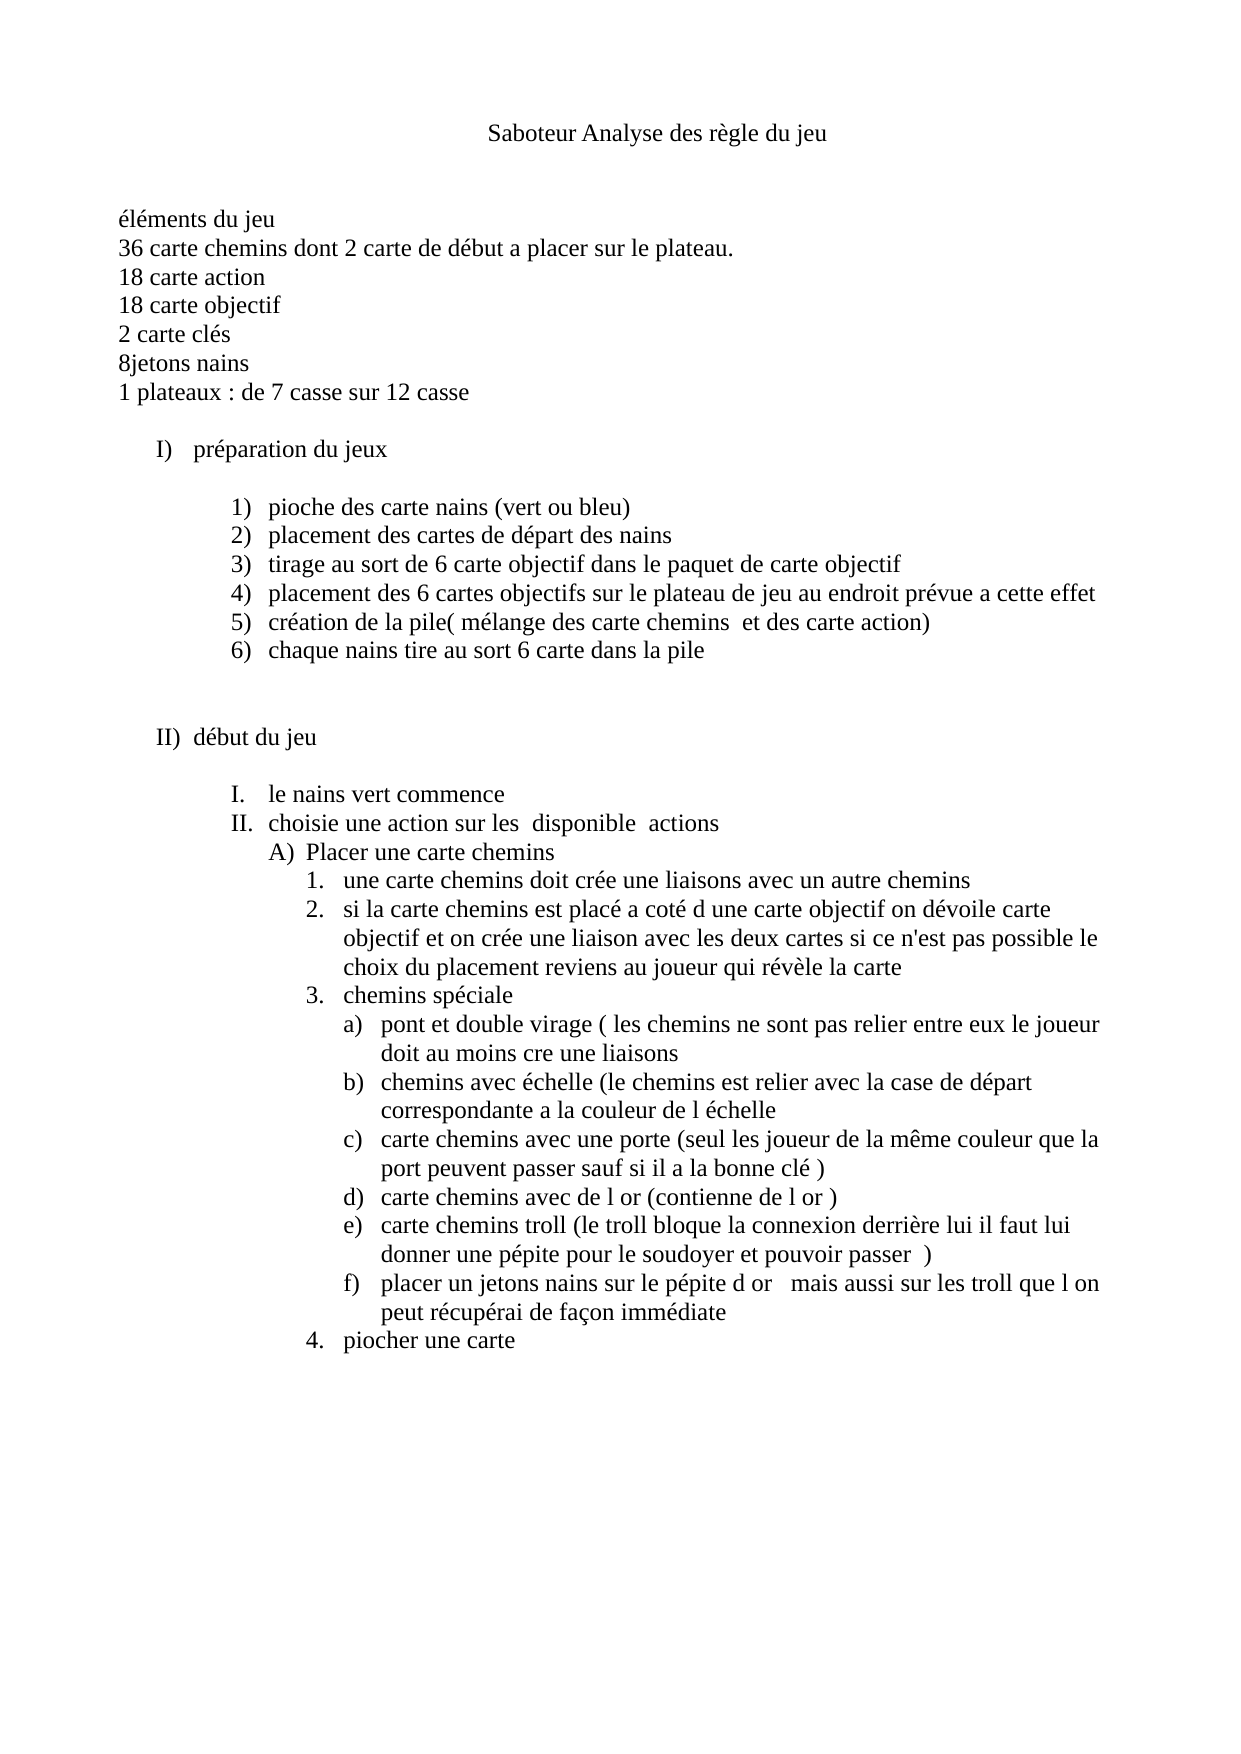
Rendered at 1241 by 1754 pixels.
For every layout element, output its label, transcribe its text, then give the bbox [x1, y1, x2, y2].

text 36 carte chemins dont 2 carte de début a placer sur le plateau. [118, 233, 1122, 262]
list création de la pile( mélange des carte chemins et des carte action) [231, 607, 1122, 636]
text 18 carte objectif [118, 291, 1122, 319]
text 1 plateaux : de 7 casse sur 12 casse [118, 377, 1122, 406]
list pont et double virage ( les chemins ne sont pas relier entre eux le joueur doit au moins cre une liaisons [343, 1009, 1122, 1067]
list Placer une carte chemins [268, 837, 1122, 866]
list le nains vert commence [231, 779, 1122, 808]
text 18 carte action [118, 262, 1122, 291]
text 2 carte clés [118, 319, 1122, 348]
list carte chemins troll (le troll bloque la connexion derrière lui il faut lui donner une pépite pour le soudoyer et pouvoir passer ) [343, 1211, 1122, 1268]
list chemins spéciale [306, 981, 1122, 1009]
text éléments du jeu [118, 204, 1122, 233]
list tirage au sort de 6 carte objectif dans le paquet de carte objectif [231, 549, 1122, 578]
list placement des cartes de départ des nains [231, 521, 1122, 549]
list début du jeu [156, 722, 1122, 751]
list placer un jetons nains sur le pépite d or mais aussi sur les troll que l on peut récupérai de façon immédiate [343, 1268, 1122, 1326]
list une carte chemins doit crée une liaisons avec un autre chemins [306, 866, 1122, 894]
text 8jetons nains [118, 348, 1122, 377]
list pioche des carte nains (vert ou bleu) [231, 492, 1122, 521]
list piocher une carte [306, 1326, 1122, 1354]
list choisie une action sur les disponible actions [231, 808, 1122, 837]
list placement des 6 cartes objectifs sur le plateau de jeu au endroit prévue a cette effet [231, 578, 1122, 607]
text Saboteur Analyse des règle du jeu [118, 118, 1122, 147]
list carte chemins avec de l or (contienne de l or ) [343, 1182, 1122, 1211]
list préparation du jeux [156, 434, 1122, 463]
list carte chemins avec une porte (seul les joueur de la même couleur que la port peuvent passer sauf si il a la bonne clé ) [343, 1124, 1122, 1182]
list chemins avec échelle (le chemins est relier avec la case de départ correspondante a la couleur de l échelle [343, 1067, 1122, 1124]
list si la carte chemins est placé a coté d une carte objectif on dévoile carte objectif et on crée une liaison avec les deux cartes si ce n'est pas possible le choix du placement reviens au joueur qui révèle la carte [306, 894, 1122, 981]
list chaque nains tire au sort 6 carte dans la pile [231, 636, 1122, 664]
